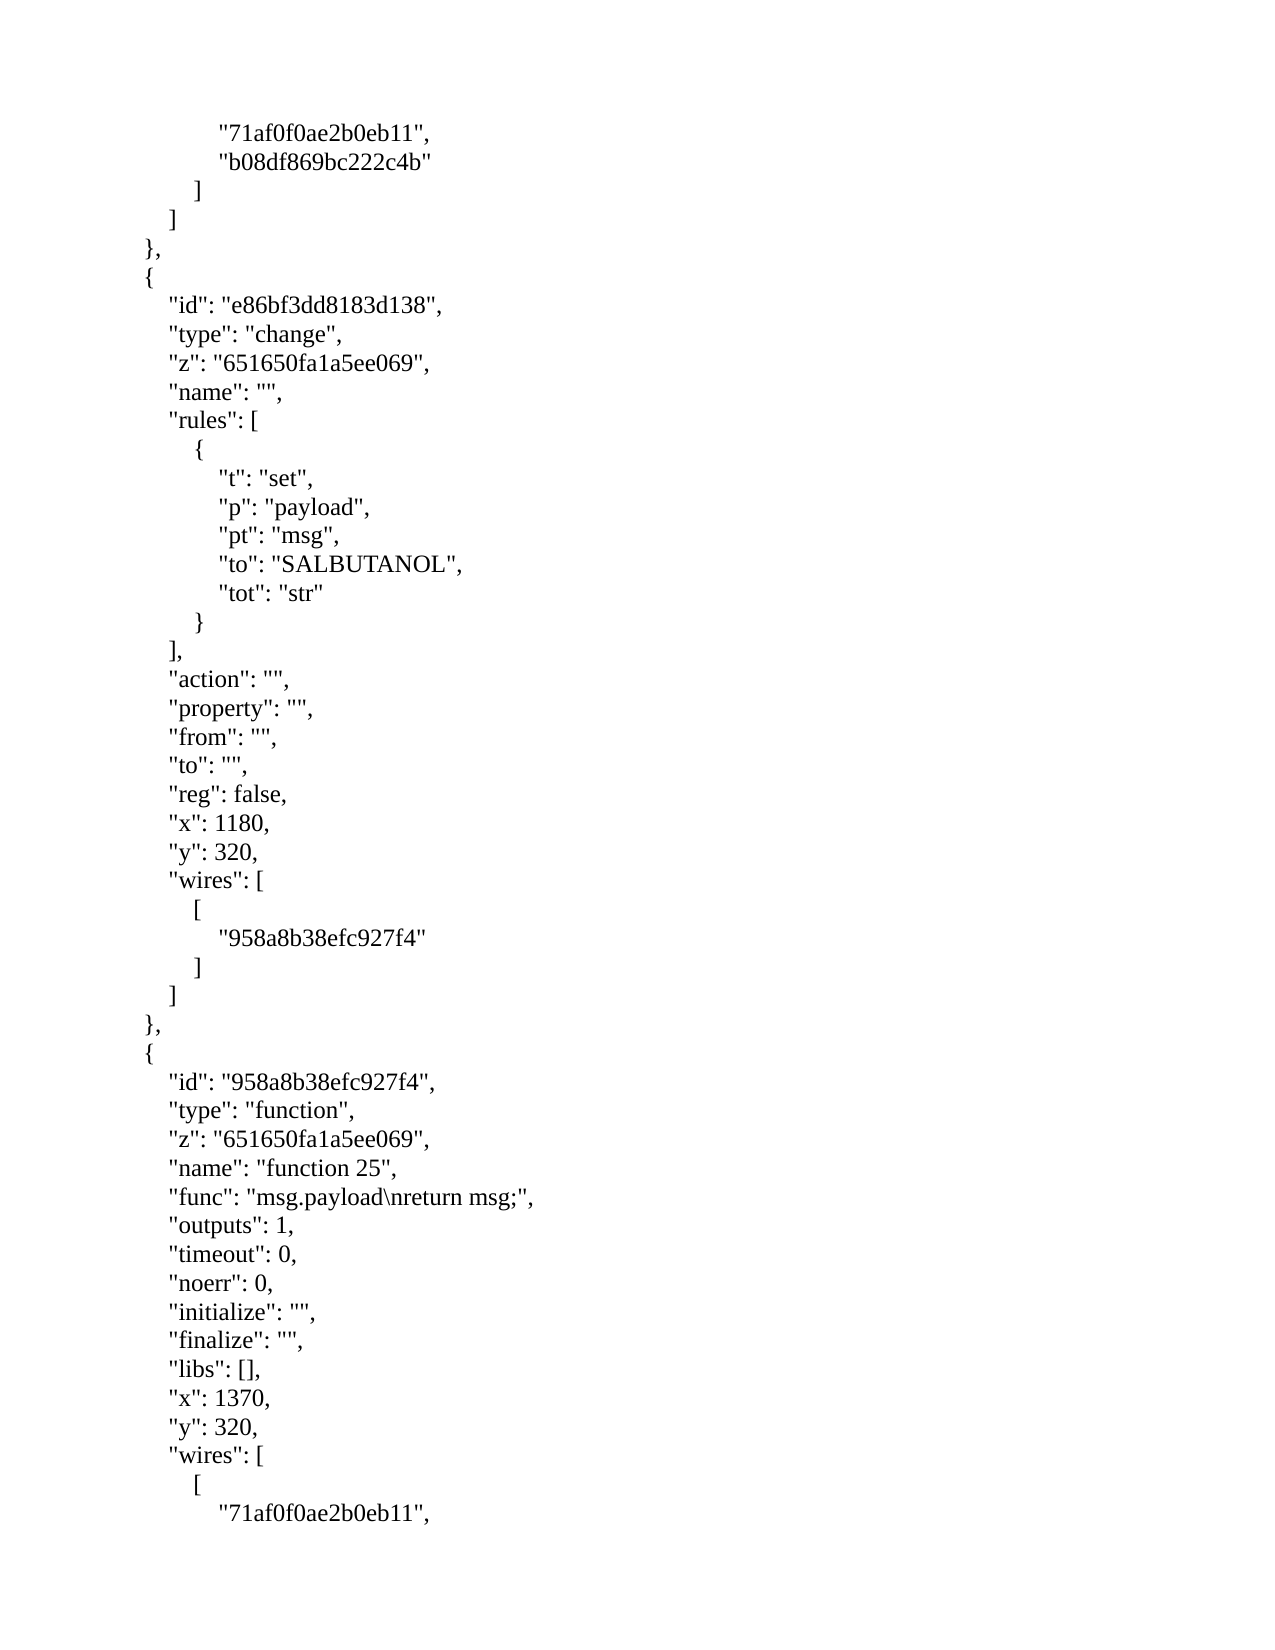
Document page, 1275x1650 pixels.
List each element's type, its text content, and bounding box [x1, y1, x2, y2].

text }, [118, 1009, 1157, 1038]
text [ [118, 1469, 1157, 1498]
text "b08df869bc222c4b" [118, 147, 1157, 176]
text "y": 320, [118, 837, 1157, 866]
text "reg": false, [118, 779, 1157, 808]
text "pt": "msg", [118, 521, 1157, 549]
text ] [118, 176, 1157, 204]
text { [118, 262, 1157, 291]
text "p": "payload", [118, 492, 1157, 521]
text ] [118, 981, 1157, 1009]
text "type": "change", [118, 319, 1157, 348]
text "id": "958a8b38efc927f4", [118, 1067, 1157, 1096]
text "to": "", [118, 751, 1157, 779]
text ] [118, 204, 1157, 233]
text "y": 320, [118, 1412, 1157, 1441]
text "958a8b38efc927f4" [118, 923, 1157, 952]
text { [118, 434, 1157, 463]
text "tot": "str" [118, 578, 1157, 607]
text "z": "651650fa1a5ee069", [118, 348, 1157, 377]
text "to": "SALBUTANOL", [118, 549, 1157, 578]
text ] [118, 952, 1157, 981]
text "finalize": "", [118, 1326, 1157, 1354]
text "x": 1180, [118, 808, 1157, 837]
text "wires": [ [118, 1441, 1157, 1469]
text "id": "e86bf3dd8183d138", [118, 291, 1157, 319]
text "t": "set", [118, 463, 1157, 492]
text { [118, 1038, 1157, 1067]
text "type": "function", [118, 1096, 1157, 1124]
text "rules": [ [118, 406, 1157, 434]
text "x": 1370, [118, 1383, 1157, 1412]
text "func": "msg.payload\nreturn msg;", [118, 1182, 1157, 1211]
text }, [118, 233, 1157, 262]
text "outputs": 1, [118, 1211, 1157, 1239]
text "wires": [ [118, 866, 1157, 894]
text "action": "", [118, 664, 1157, 693]
text "name": "function 25", [118, 1153, 1157, 1182]
text "noerr": 0, [118, 1268, 1157, 1297]
text [ [118, 894, 1157, 923]
text "timeout": 0, [118, 1239, 1157, 1268]
text "libs": [], [118, 1354, 1157, 1383]
text ], [118, 636, 1157, 664]
text "from": "", [118, 722, 1157, 751]
text "property": "", [118, 693, 1157, 722]
text "71af0f0ae2b0eb11", [118, 118, 1157, 147]
text } [118, 607, 1157, 636]
text "name": "", [118, 377, 1157, 406]
text "z": "651650fa1a5ee069", [118, 1124, 1157, 1153]
text "71af0f0ae2b0eb11", [118, 1498, 1157, 1527]
text "initialize": "", [118, 1297, 1157, 1326]
